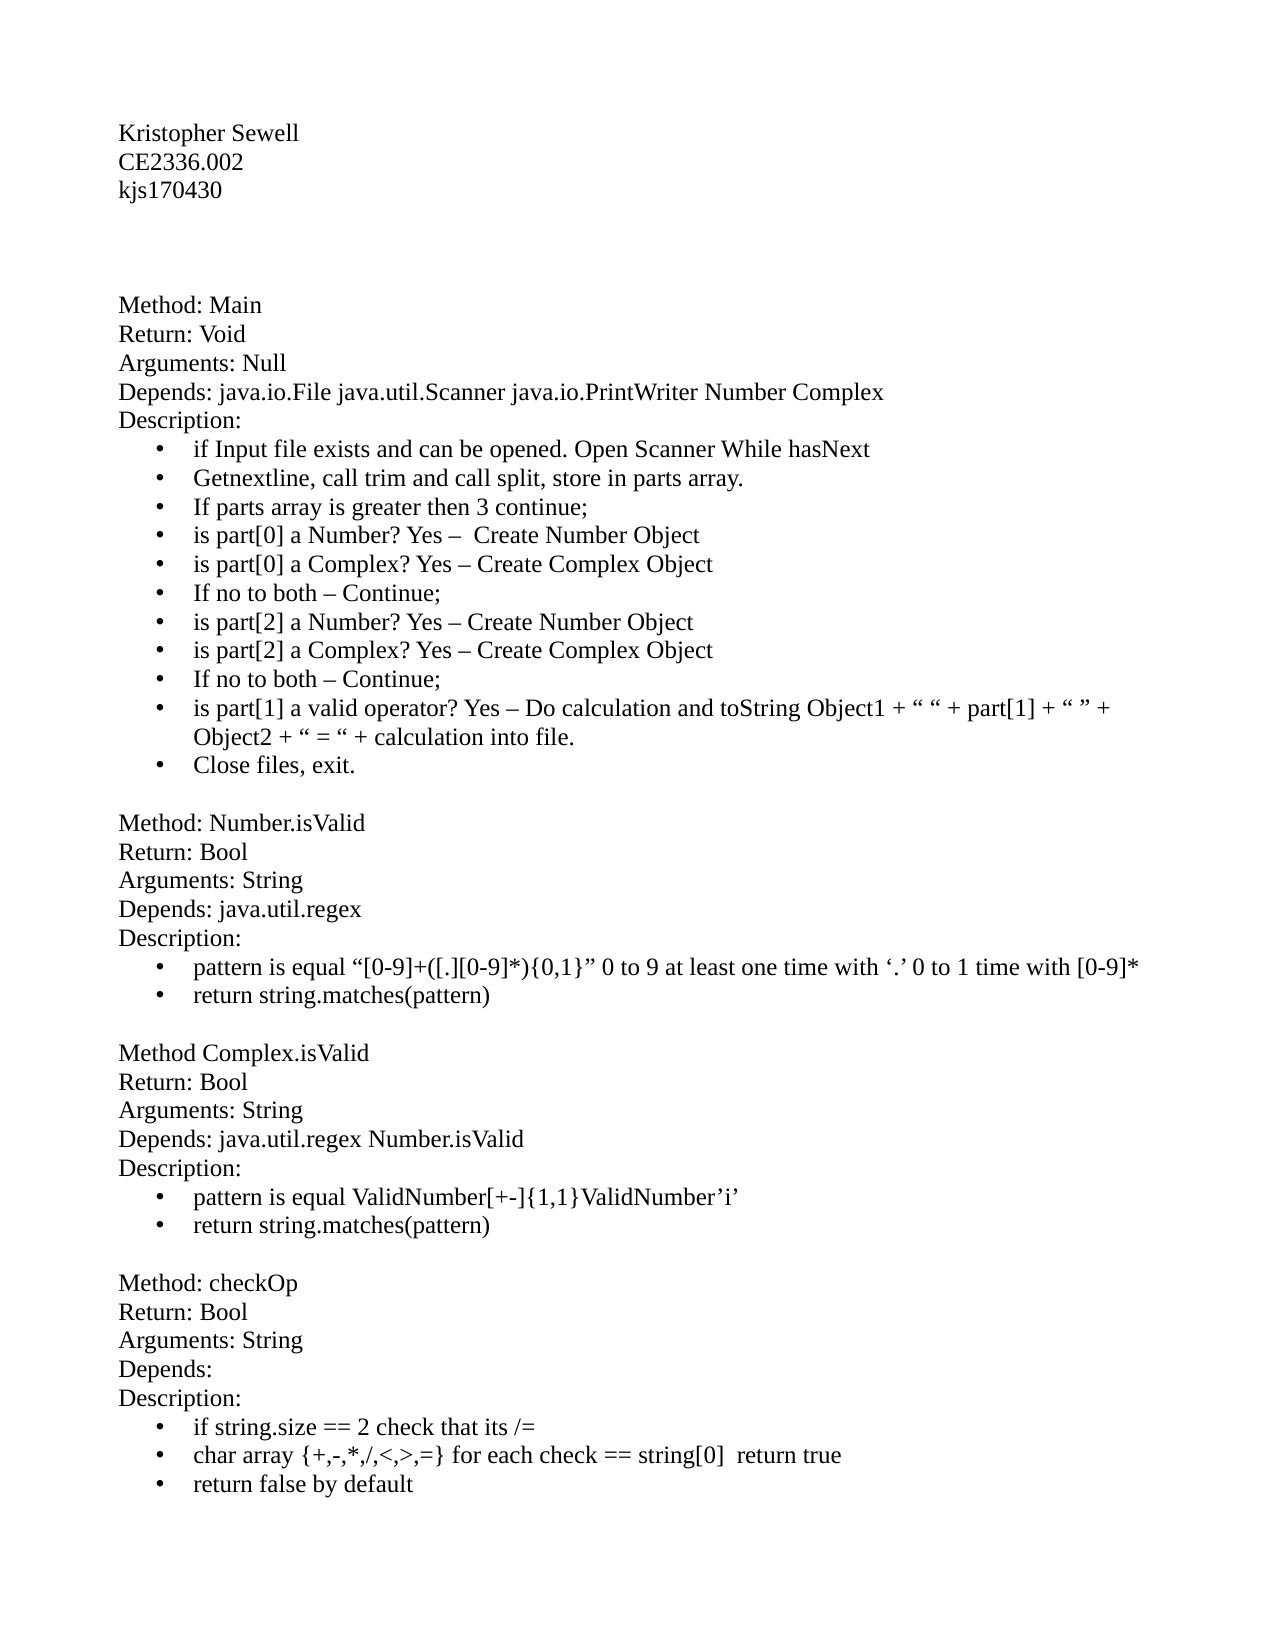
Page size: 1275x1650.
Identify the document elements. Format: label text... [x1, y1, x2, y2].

list is part[0] a Complex? Yes – Create Complex Object [156, 549, 1157, 578]
list return false by default [156, 1469, 1157, 1498]
text Description: [118, 1153, 1157, 1182]
list if Input file exists and can be opened. Open Scanner While hasNext [156, 434, 1157, 463]
text Return: Bool [118, 1067, 1157, 1096]
text Kristopher Sewell [118, 118, 1157, 147]
list If no to both – Continue; [156, 664, 1157, 693]
text kjs170430 [118, 176, 1157, 204]
list is part[0] a Number? Yes – Create Number Object [156, 521, 1157, 549]
text Depends: java.io.File java.util.Scanner java.io.PrintWriter Number Complex [118, 377, 1157, 406]
list Getnextline, call trim and call split, store in parts array. [156, 463, 1157, 492]
list is part[2] a Complex? Yes – Create Complex Object [156, 636, 1157, 664]
text Method Complex.isValid [118, 1038, 1157, 1067]
text Return: Bool [118, 837, 1157, 866]
list pattern is equal “[0-9]+([.][0-9]*){0,1}” 0 to 9 at least one time with ‘.’ 0 to 1 time with [0-9]* [156, 952, 1157, 981]
text Description: [118, 406, 1157, 434]
text Method: Main [118, 291, 1157, 319]
list return string.matches(pattern) [156, 981, 1157, 1009]
list pattern is equal ValidNumber[+-]{1,1}ValidNumber’i’ [156, 1182, 1157, 1211]
text Arguments: String [118, 1326, 1157, 1354]
list is part[1] a valid operator? Yes – Do calculation and toString Object1 + “ “ + part[1] + “ ” + Object2 + “ = “ + calculation into file. [156, 693, 1157, 751]
list return string.matches(pattern) [156, 1211, 1157, 1239]
text Arguments: String [118, 1096, 1157, 1124]
text Depends: java.util.regex Number.isValid [118, 1124, 1157, 1153]
text Description: [118, 923, 1157, 952]
list If no to both – Continue; [156, 578, 1157, 607]
text Return: Bool [118, 1297, 1157, 1326]
text Depends: [118, 1354, 1157, 1383]
text Description: [118, 1383, 1157, 1412]
text Depends: java.util.regex [118, 894, 1157, 923]
text Arguments: Null [118, 348, 1157, 377]
list If parts array is greater then 3 continue; [156, 492, 1157, 521]
list if string.size == 2 check that its /= [156, 1412, 1157, 1441]
text Method: Number.isValid [118, 808, 1157, 837]
list Close files, exit. [156, 751, 1157, 779]
text CE2336.002 [118, 147, 1157, 176]
list char array {+,-,*,/,<,>,=} for each check == string[0] return true [156, 1441, 1157, 1469]
list is part[2] a Number? Yes – Create Number Object [156, 607, 1157, 636]
text Return: Void [118, 319, 1157, 348]
text Method: checkOp [118, 1268, 1157, 1297]
text Arguments: String [118, 866, 1157, 894]
